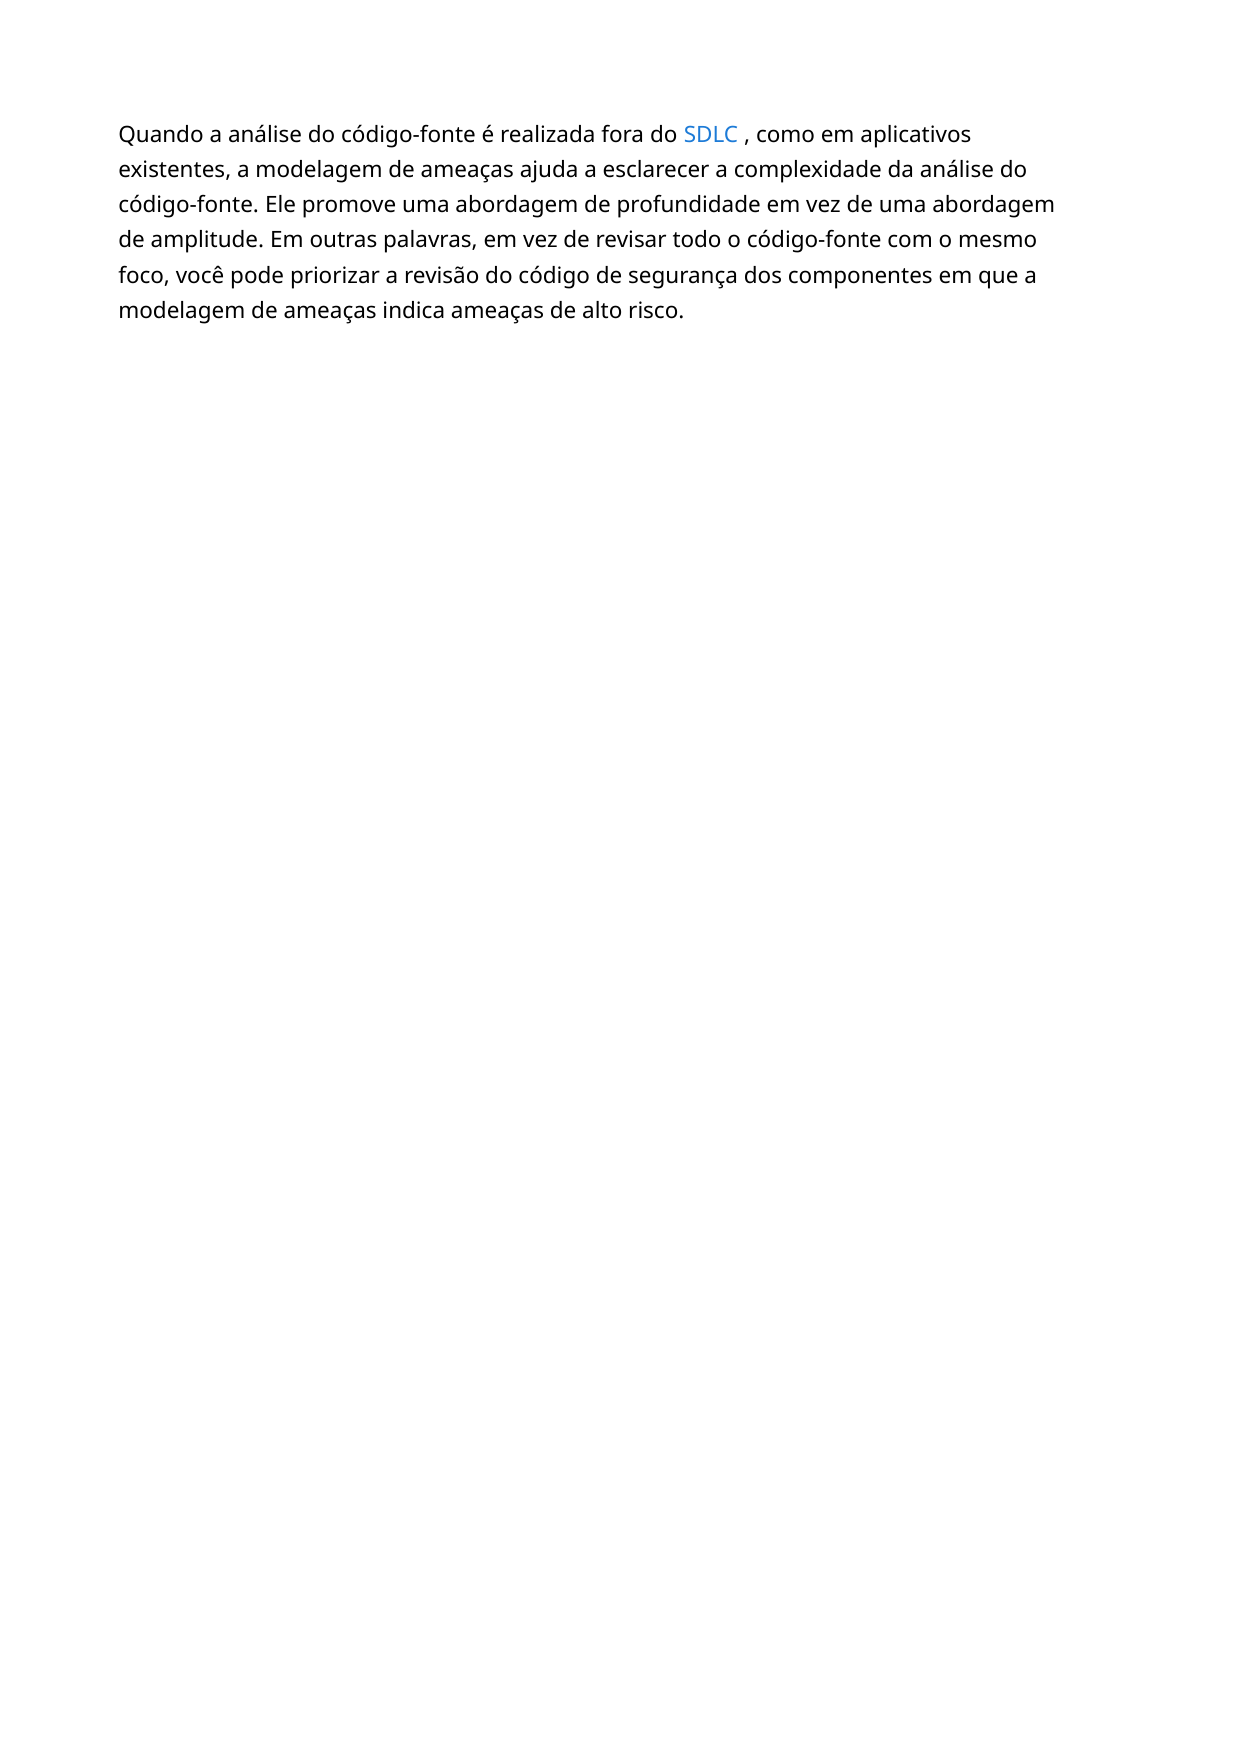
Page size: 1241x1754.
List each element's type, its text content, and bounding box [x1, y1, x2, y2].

text Quando a análise do código-fonte é realizada fora do SDLC , como em aplicativos existentes, a modelagem de ameaças ajuda a esclarecer a complexidade da análise do código-fonte. Ele promove uma abordagem de profundidade em vez de uma abordagem de amplitude. Em outras palavras, em vez de revisar todo o código-fonte com o mesmo foco, você pode priorizar a revisão do código de segurança dos componentes em que a modelagem de ameaças indica ameaças de alto risco. [118, 118, 1084, 325]
